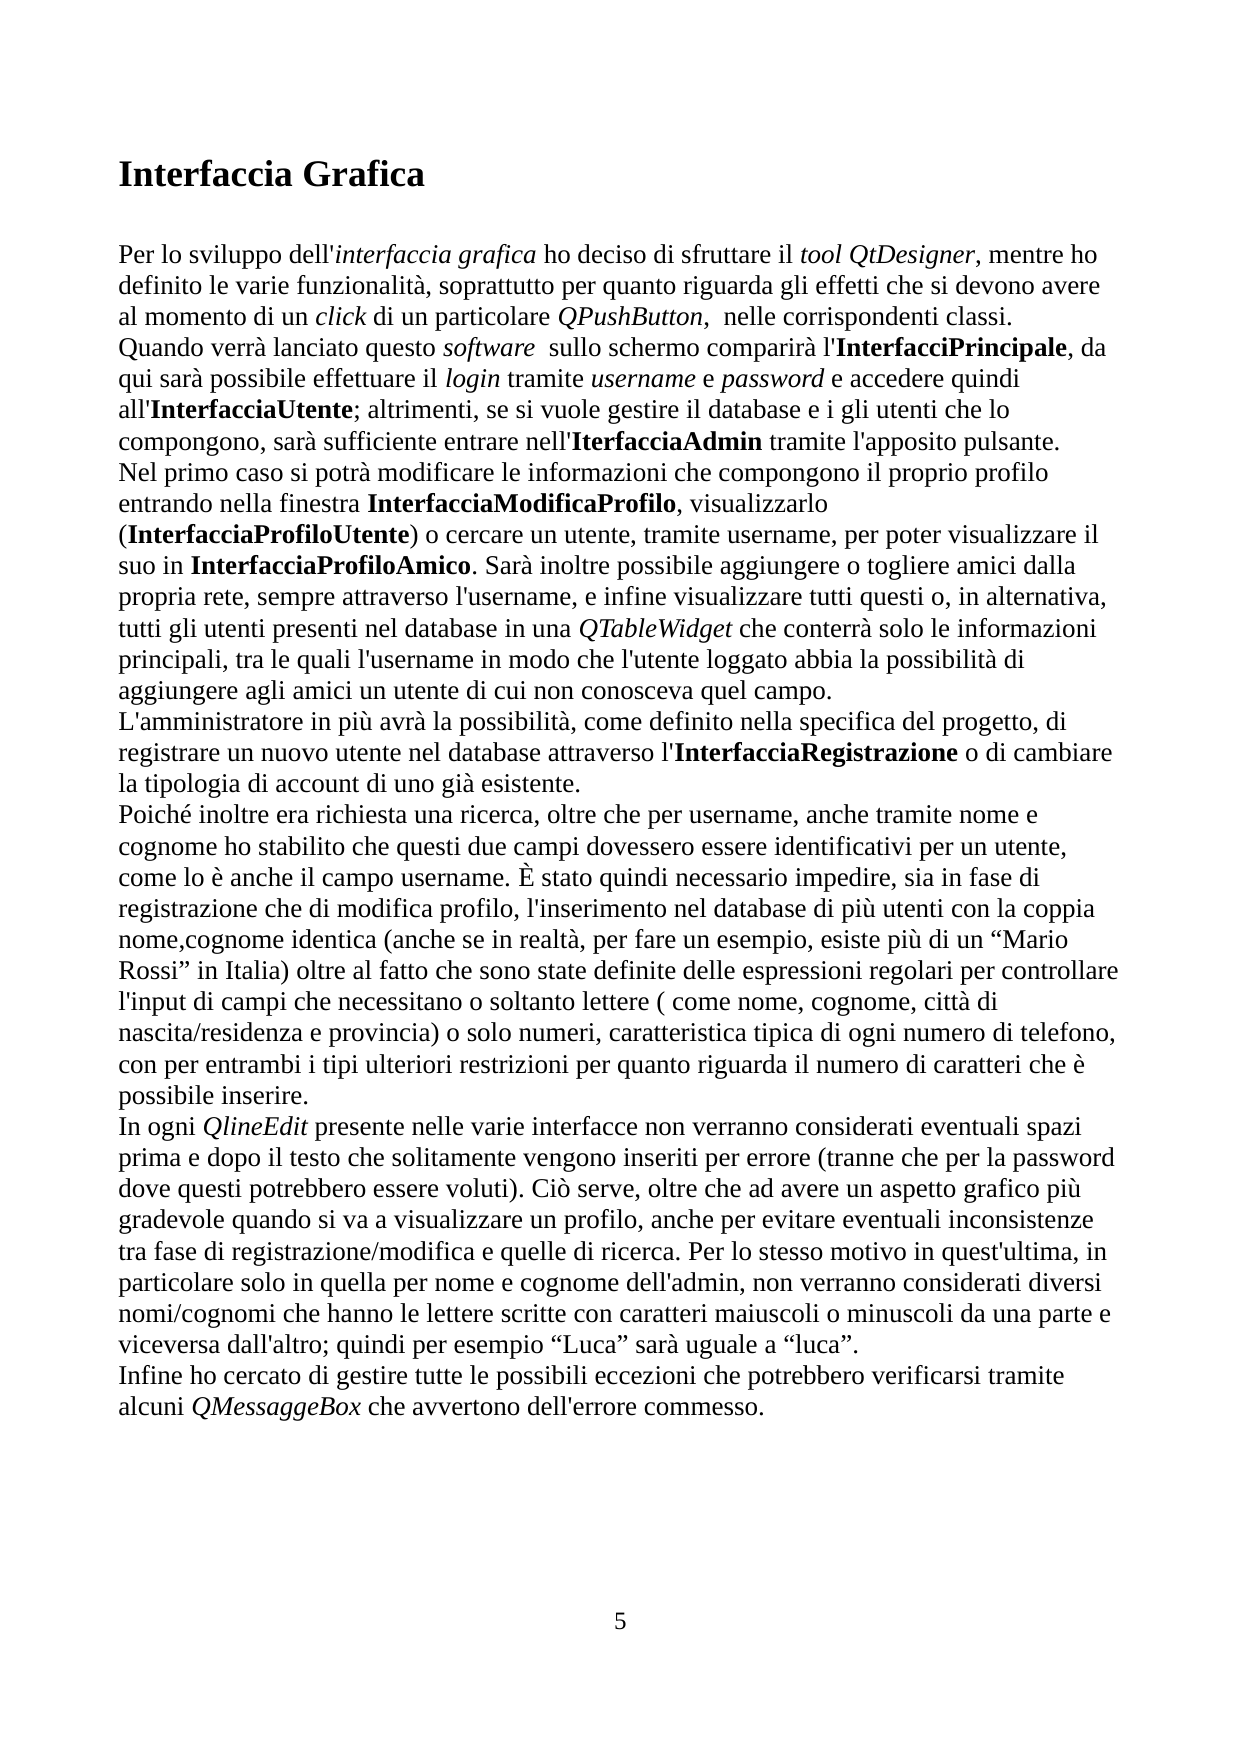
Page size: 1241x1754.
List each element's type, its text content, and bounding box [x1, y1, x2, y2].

text Quando verrà lanciato questo software sullo schermo comparirà l'InterfacciPrincipale, da qui sarà possibile effettuare il login tramite username e password e accedere quindi all'InterfacciaUtente; altrimenti, se si vuole gestire il database e i gli utenti che lo compongono, sarà sufficiente entrare nell'IterfacciaAdmin tramite l'apposito pulsante. [118, 331, 1122, 456]
text Infine ho cercato di gestire tutte le possibili eccezioni che potrebbero verificarsi tramite alcuni QMessaggeBox che avvertono dell'errore commesso. [118, 1359, 1122, 1421]
text Nel primo caso si potrà modificare le informazioni che compongono il proprio profilo entrando nella finestra InterfacciaModificaProfilo, visualizzarlo (InterfacciaProfiloUtente) o cercare un utente, tramite username, per poter visualizzare il suo in InterfacciaProfiloAmico. Sarà inoltre possibile aggiungere o togliere amici dalla propria rete, sempre attraverso l'username, e infine visualizzare tutti questi o, in alternativa, tutti gli utenti presenti nel database in una QTableWidget che conterrà solo le informazioni principali, tra le quali l'username in modo che l'utente loggato abbia la possibilità di aggiungere agli amici un utente di cui non conosceva quel campo. [118, 456, 1122, 705]
text Interfaccia Grafica [118, 152, 1122, 195]
text Poiché inoltre era richiesta una ricerca, oltre che per username, anche tramite nome e cognome ho stabilito che questi due campi dovessero essere identificativi per un utente, come lo è anche il campo username. È stato quindi necessario impedire, sia in fase di registrazione che di modifica profilo, l'inserimento nel database di più utenti con la coppia nome,cognome identica (anche se in realtà, per fare un esempio, esiste più di un “Mario Rossi” in Italia) oltre al fatto che sono state definite delle espressioni regolari per controllare l'input di campi che necessitano o soltanto lettere ( come nome, cognome, città di nascita/residenza e provincia) o solo numeri, caratteristica tipica di ogni numero di telefono, con per entrambi i tipi ulteriori restrizioni per quanto riguarda il numero di caratteri che è possibile inserire. [118, 798, 1122, 1110]
text Per lo sviluppo dell'interfaccia grafica ho deciso di sfruttare il tool QtDesigner, mentre ho definito le varie funzionalità, soprattutto per quanto riguarda gli effetti che si devono avere al momento di un click di un particolare QPushButton, nelle corrispondenti classi. [118, 238, 1122, 331]
text In ogni QlineEdit presente nelle varie interfacce non verranno considerati eventuali spazi prima e dopo il testo che solitamente vengono inseriti per errore (tranne che per la password dove questi potrebbero essere voluti). Ciò serve, oltre che ad avere un aspetto grafico più gradevole quando si va a visualizzare un profilo, anche per evitare eventuali inconsistenze tra fase di registrazione/modifica e quelle di ricerca. Per lo stesso motivo in quest'ultima, in particolare solo in quella per nome e cognome dell'admin, non verranno considerati diversi nomi/cognomi che hanno le lettere scritte con caratteri maiuscoli o minuscoli da una parte e viceversa dall'altro; quindi per esempio “Luca” sarà uguale a “luca”. [118, 1110, 1122, 1359]
text L'amministratore in più avrà la possibilità, come definito nella specifica del progetto, di registrare un nuovo utente nel database attraverso l'InterfacciaRegistrazione o di cambiare la tipologia di account di uno già esistente. [118, 705, 1122, 798]
